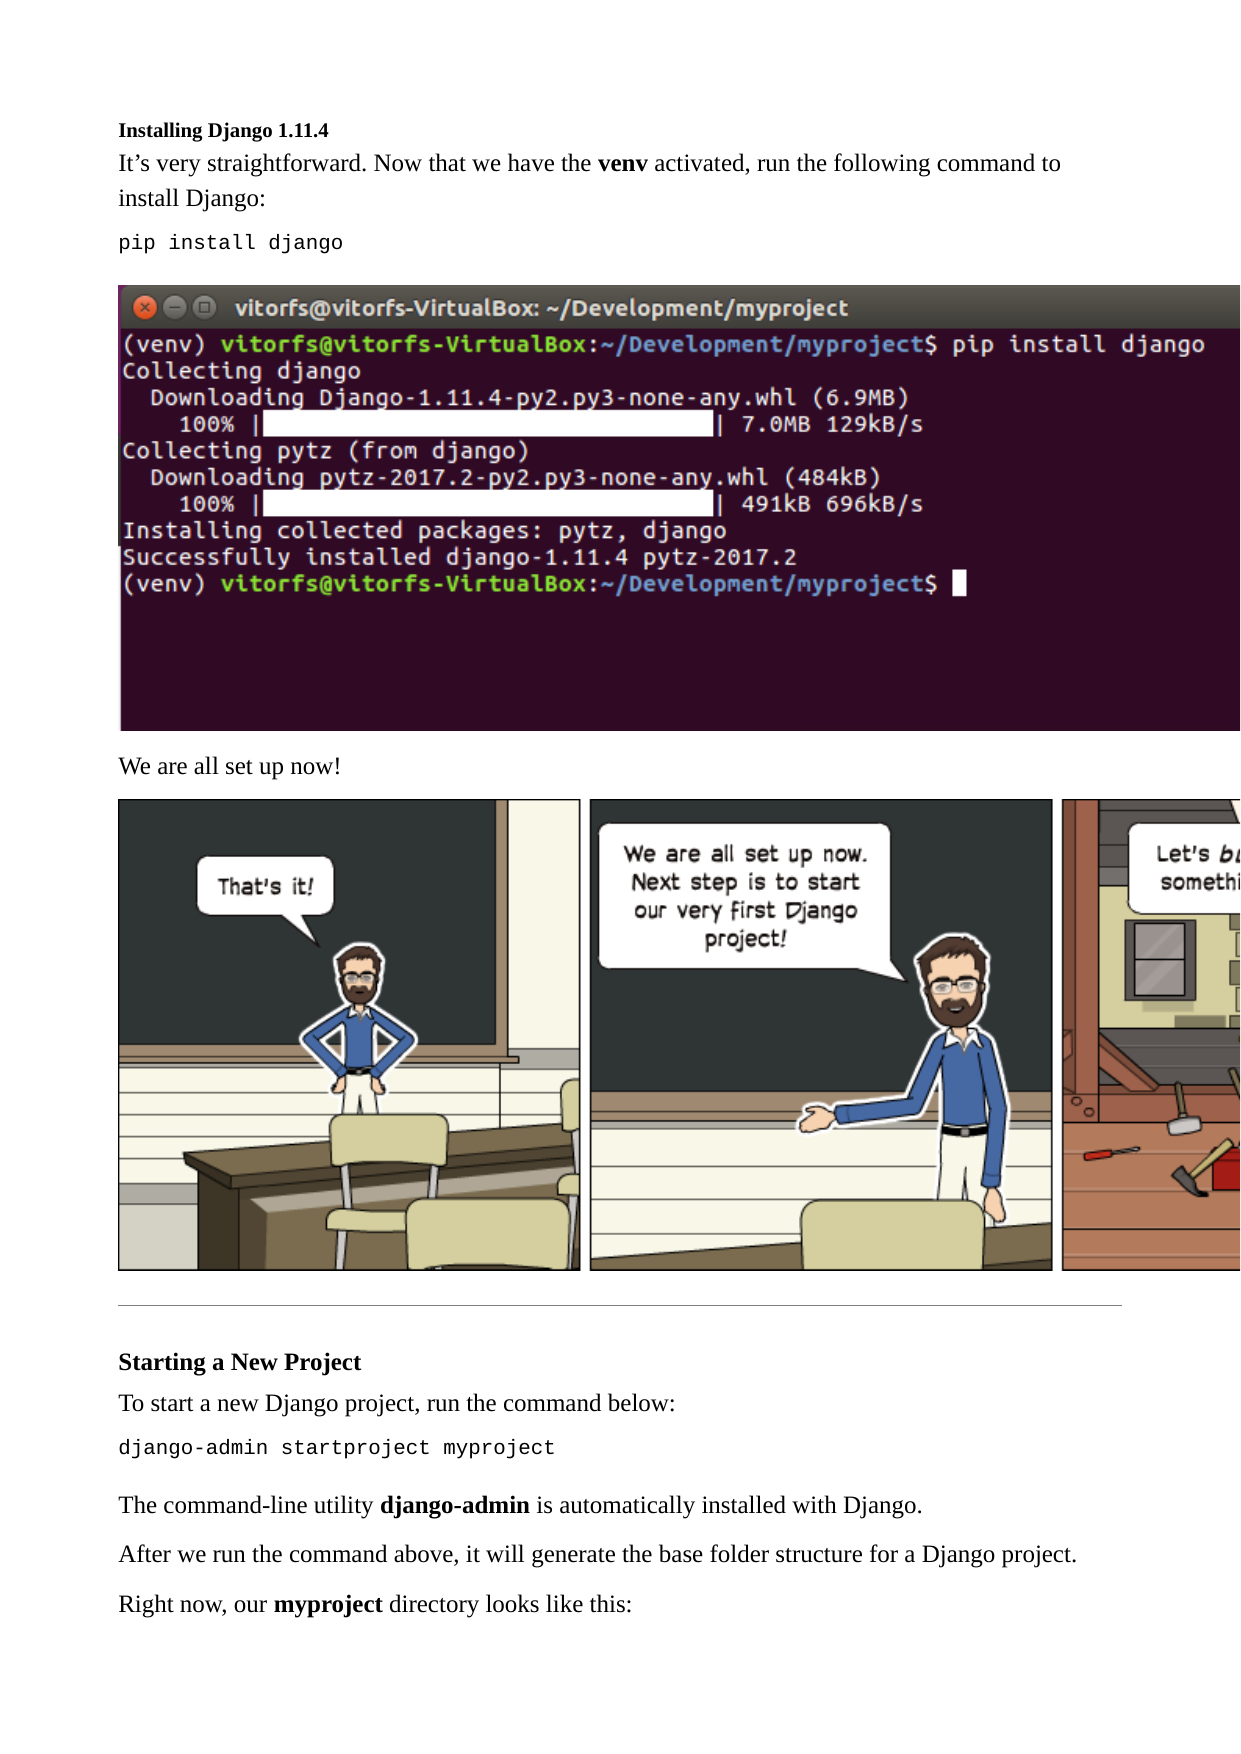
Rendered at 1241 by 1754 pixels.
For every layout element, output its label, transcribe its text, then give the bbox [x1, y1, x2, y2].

text The command-line utility django-admin is automatically installed with Django. [118, 1491, 1122, 1519]
text pip install django [118, 232, 1122, 256]
subtitle Starting a New Project [118, 1347, 1122, 1376]
text We are all set up now! [118, 751, 1122, 779]
subtitle Installing Django 1.11.4 [118, 118, 1122, 142]
text To start a new Django project, run the command below: [118, 1388, 1122, 1417]
text It’s very straightforward. Now that we have the venv activated, run the following command to install Django: [118, 148, 1122, 212]
picture [118, 285, 1241, 731]
text After we run the command above, it will generate the base folder structure for a Django project. [118, 1539, 1122, 1568]
picture [118, 799, 1241, 1271]
text django-admin startproject myproject [118, 1437, 1122, 1461]
text Right now, our myproject directory looks like this: [118, 1589, 1122, 1617]
